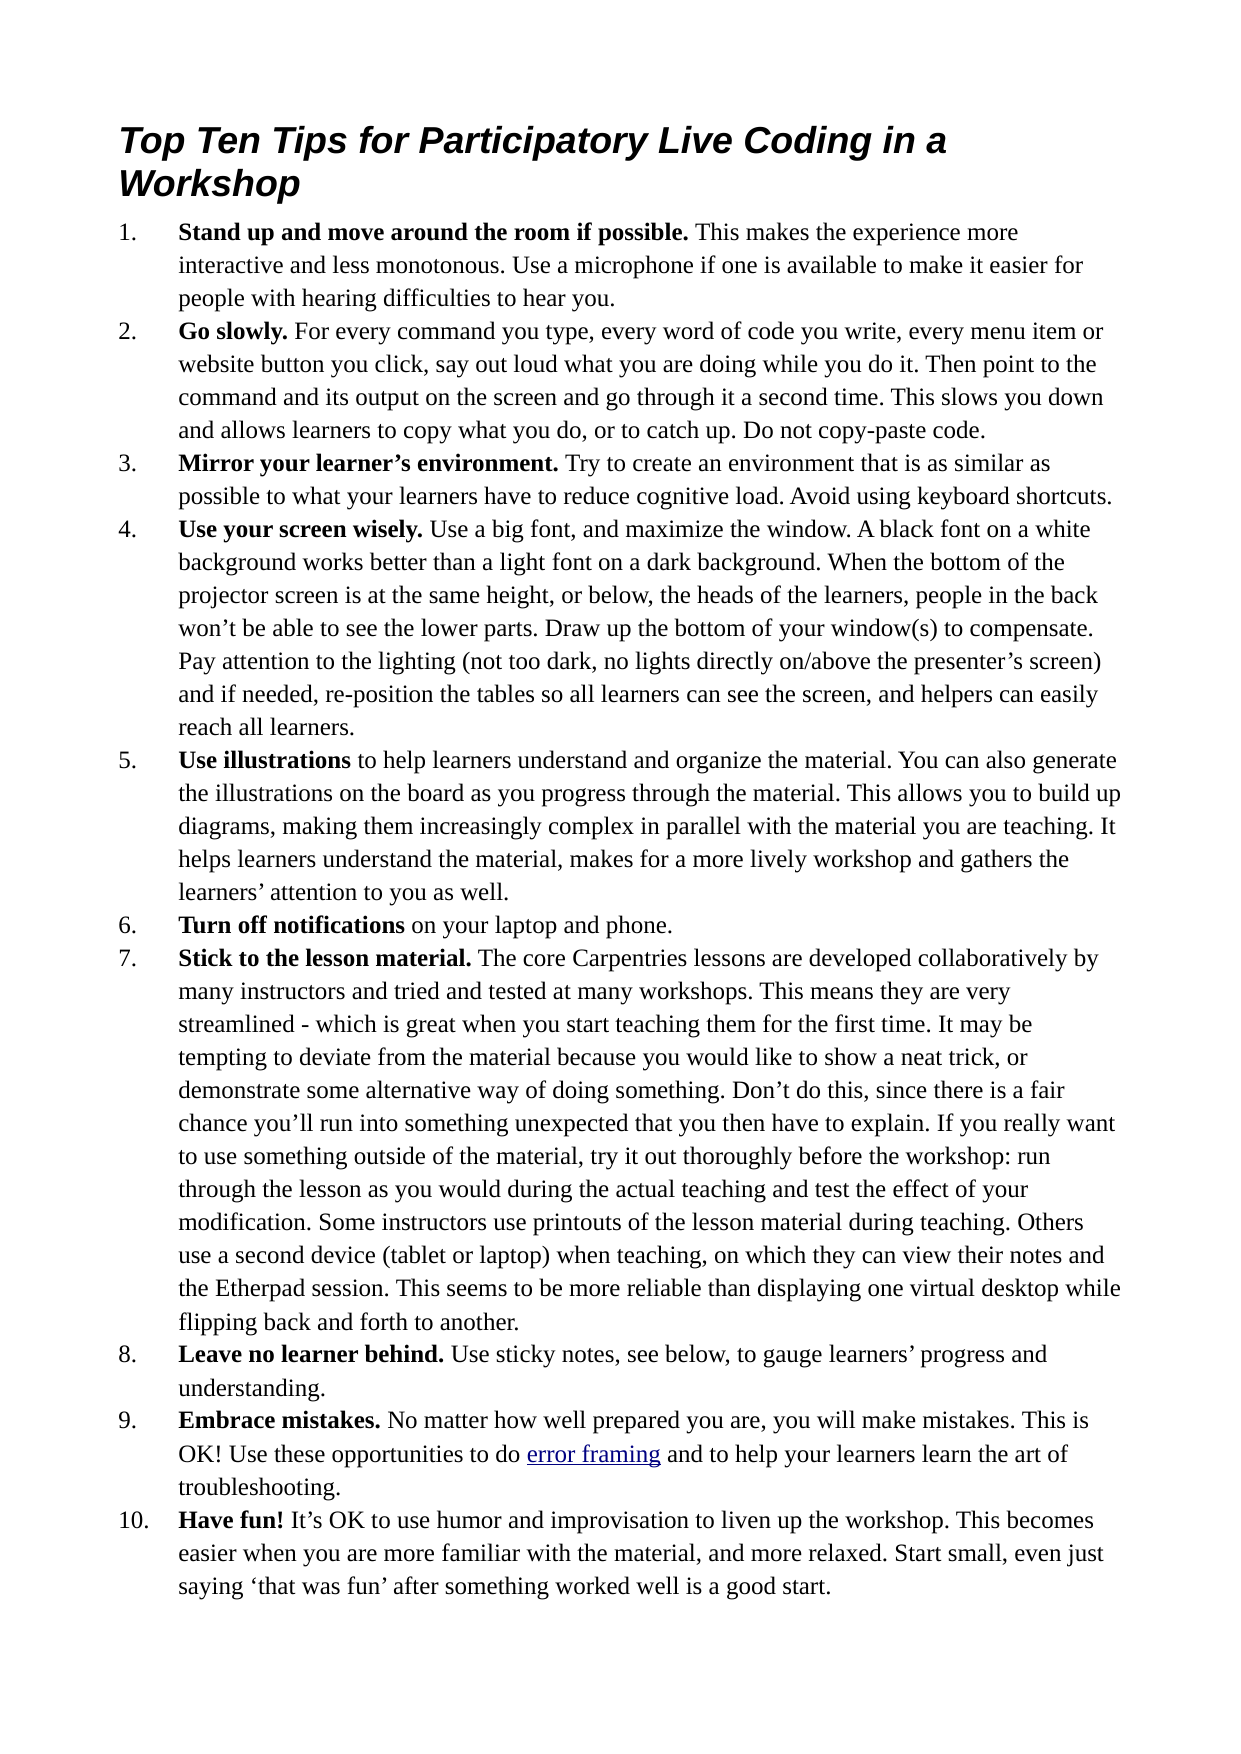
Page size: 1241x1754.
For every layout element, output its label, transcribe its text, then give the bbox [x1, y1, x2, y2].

list Use illustrations to help learners understand and organize the material. You can also generate the illustrations on the board as you progress through the material. This allows you to build up diagrams, making them increasingly complex in parallel with the material you are teaching. It helps learners understand the material, makes for a more lively workshop and gathers the learners’ attention to you as well. [118, 745, 1122, 906]
list Stick to the lesson material. The core Carpentries lessons are developed collaboratively by many instructors and tried and tested at many workshops. This means they are very streamlined - which is great when you start teaching them for the first time. It may be tempting to deviate from the material because you would like to show a neat trick, or demonstrate some alternative way of doing something. Don’t do this, since there is a fair chance you’ll run into something unexpected that you then have to explain. If you really want to use something outside of the material, try it out thoroughly before the workshop: run through the lesson as you would during the actual teaching and test the effect of your modification. Some instructors use printouts of the lesson material during teaching. Others use a second device (tablet or laptop) when teaching, on which they can view their notes and the Etherpad session. This seems to be more reliable than displaying one virtual desktop while flipping back and forth to another. [118, 943, 1122, 1335]
list Have fun! It’s OK to use humor and improvisation to liven up the workshop. This becomes easier when you are more familiar with the material, and more relaxed. Start small, even just saying ‘that was fun’ after something worked well is a good start. [118, 1505, 1122, 1599]
list Go slowly. For every command you type, every word of code you write, every menu item or website button you click, say out loud what you are doing while you do it. Then point to the command and its output on the screen and go through it a second time. This slows you down and allows learners to copy what you do, or to catch up. Do not copy-paste code. [118, 316, 1122, 444]
list Use your screen wisely. Use a big font, and maximize the window. A black font on a white background works better than a light font on a dark background. When the bottom of the projector screen is at the same height, or below, the heads of the learners, people in the back won’t be able to see the lower parts. Draw up the bottom of your window(s) to compensate. Pay attention to the lighting (not too dark, no lights directly on/above the presenter’s screen) and if needed, re-position the tables so all learners can see the screen, and helpers can easily reach all learners. [118, 514, 1122, 741]
list Leave no learner behind. Use sticky notes, see below, to gauge learners’ progress and understanding. [118, 1339, 1122, 1401]
list Mirror your learner’s environment. Try to create an environment that is as similar as possible to what your learners have to reduce cognitive load. Avoid using keyboard shortcuts. [118, 448, 1122, 510]
subtitle Top Ten Tips for Participatory Live Coding in a Workshop [118, 118, 1122, 204]
list Stand up and move around the room if possible. This makes the experience more interactive and less monotonous. Use a microphone if one is available to make it easier for people with hearing difficulties to hear you. [118, 217, 1122, 312]
list Embrace mistakes. No matter how well prepared you are, you will make mistakes. This is OK! Use these opportunities to do error framing and to help your learners learn the art of troubleshooting. [118, 1406, 1122, 1500]
list Turn off notifications on your laptop and phone. [118, 910, 1122, 939]
